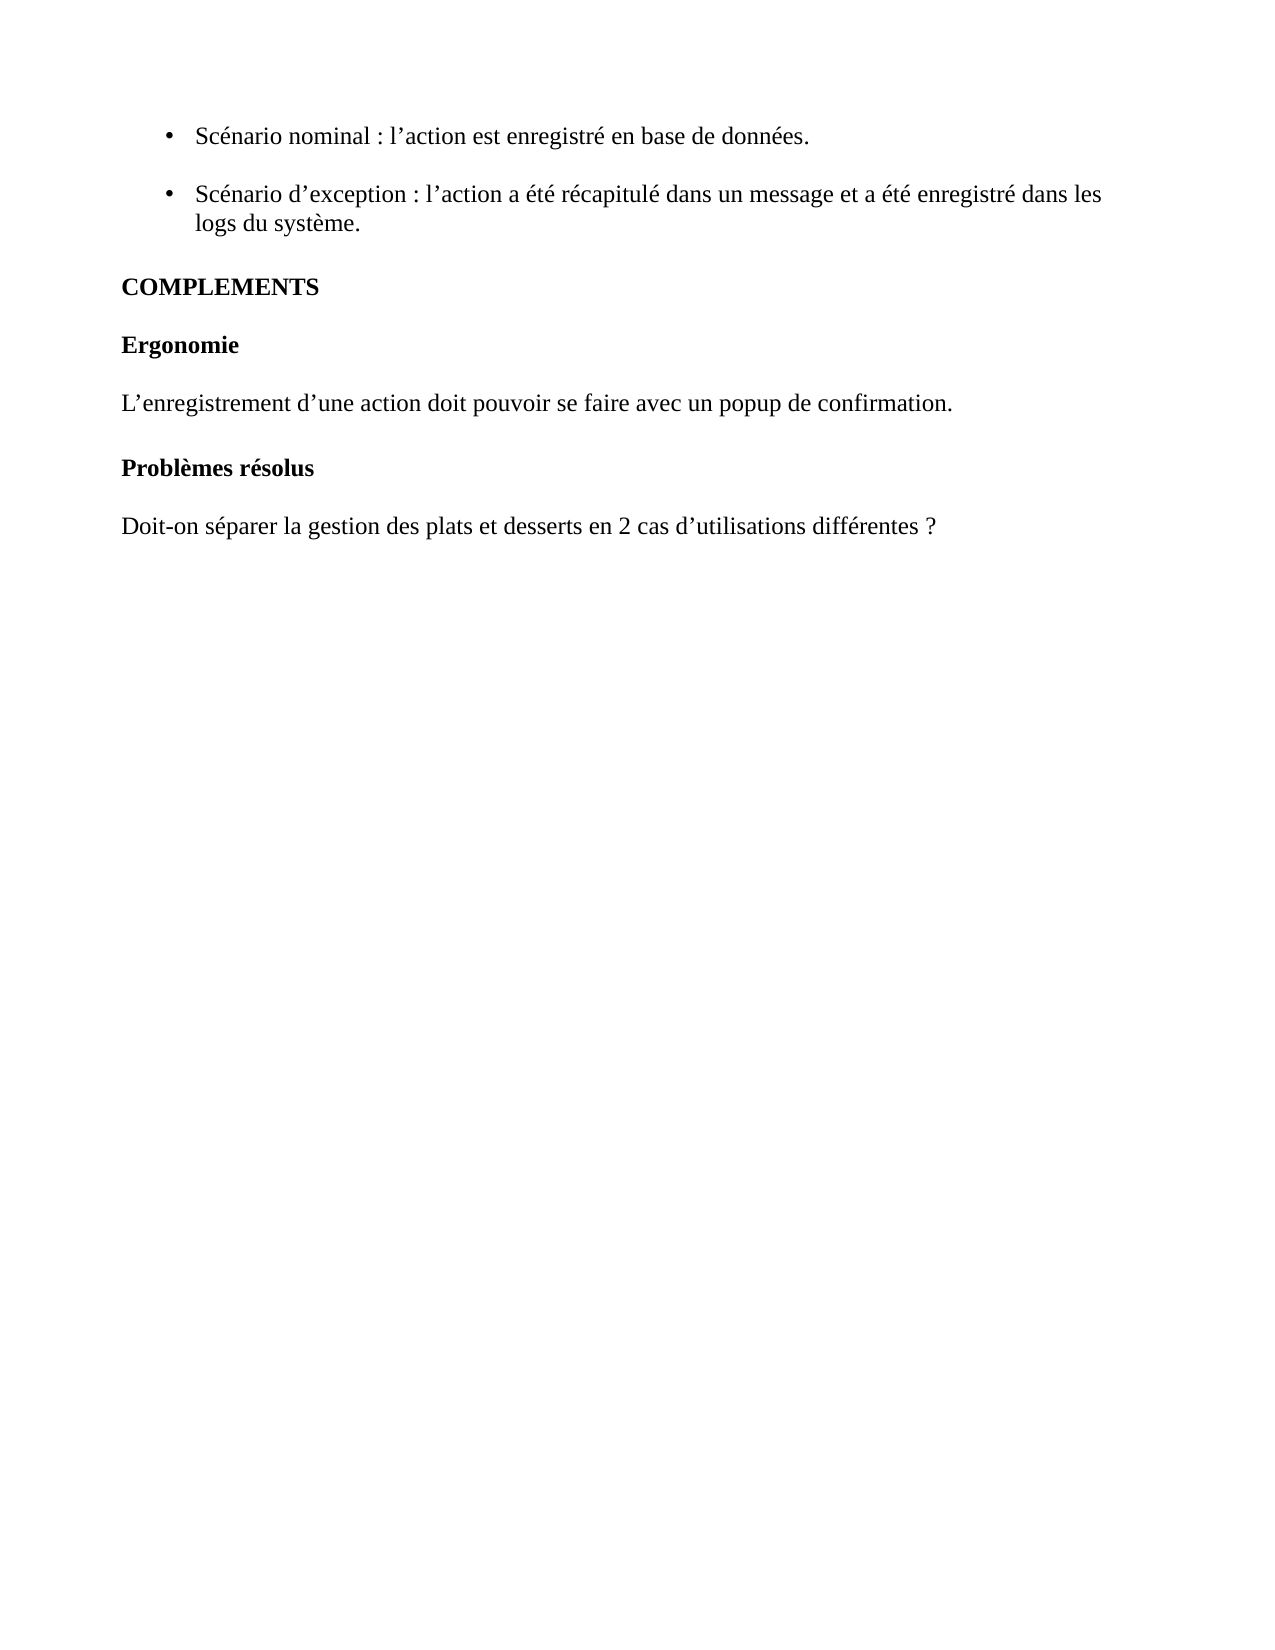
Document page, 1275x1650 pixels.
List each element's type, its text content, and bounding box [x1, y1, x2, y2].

table_cell Post-conditions : Scénario nominal : l’action est enregistré en base de données. Scénario d’exception : l’action a été récapitulé dans un message et a été enregistré dans les logs du système. [118, 118, 1157, 269]
table_cell Problèmes résolus Doit-on séparer la gestion des plats et desserts en 2 cas d’utilisations différentes ? [118, 450, 1157, 572]
table_cell COMPLEMENTS Ergonomie L’enregistrement d’une action doit pouvoir se faire avec un popup de confirmation. [118, 269, 1157, 450]
